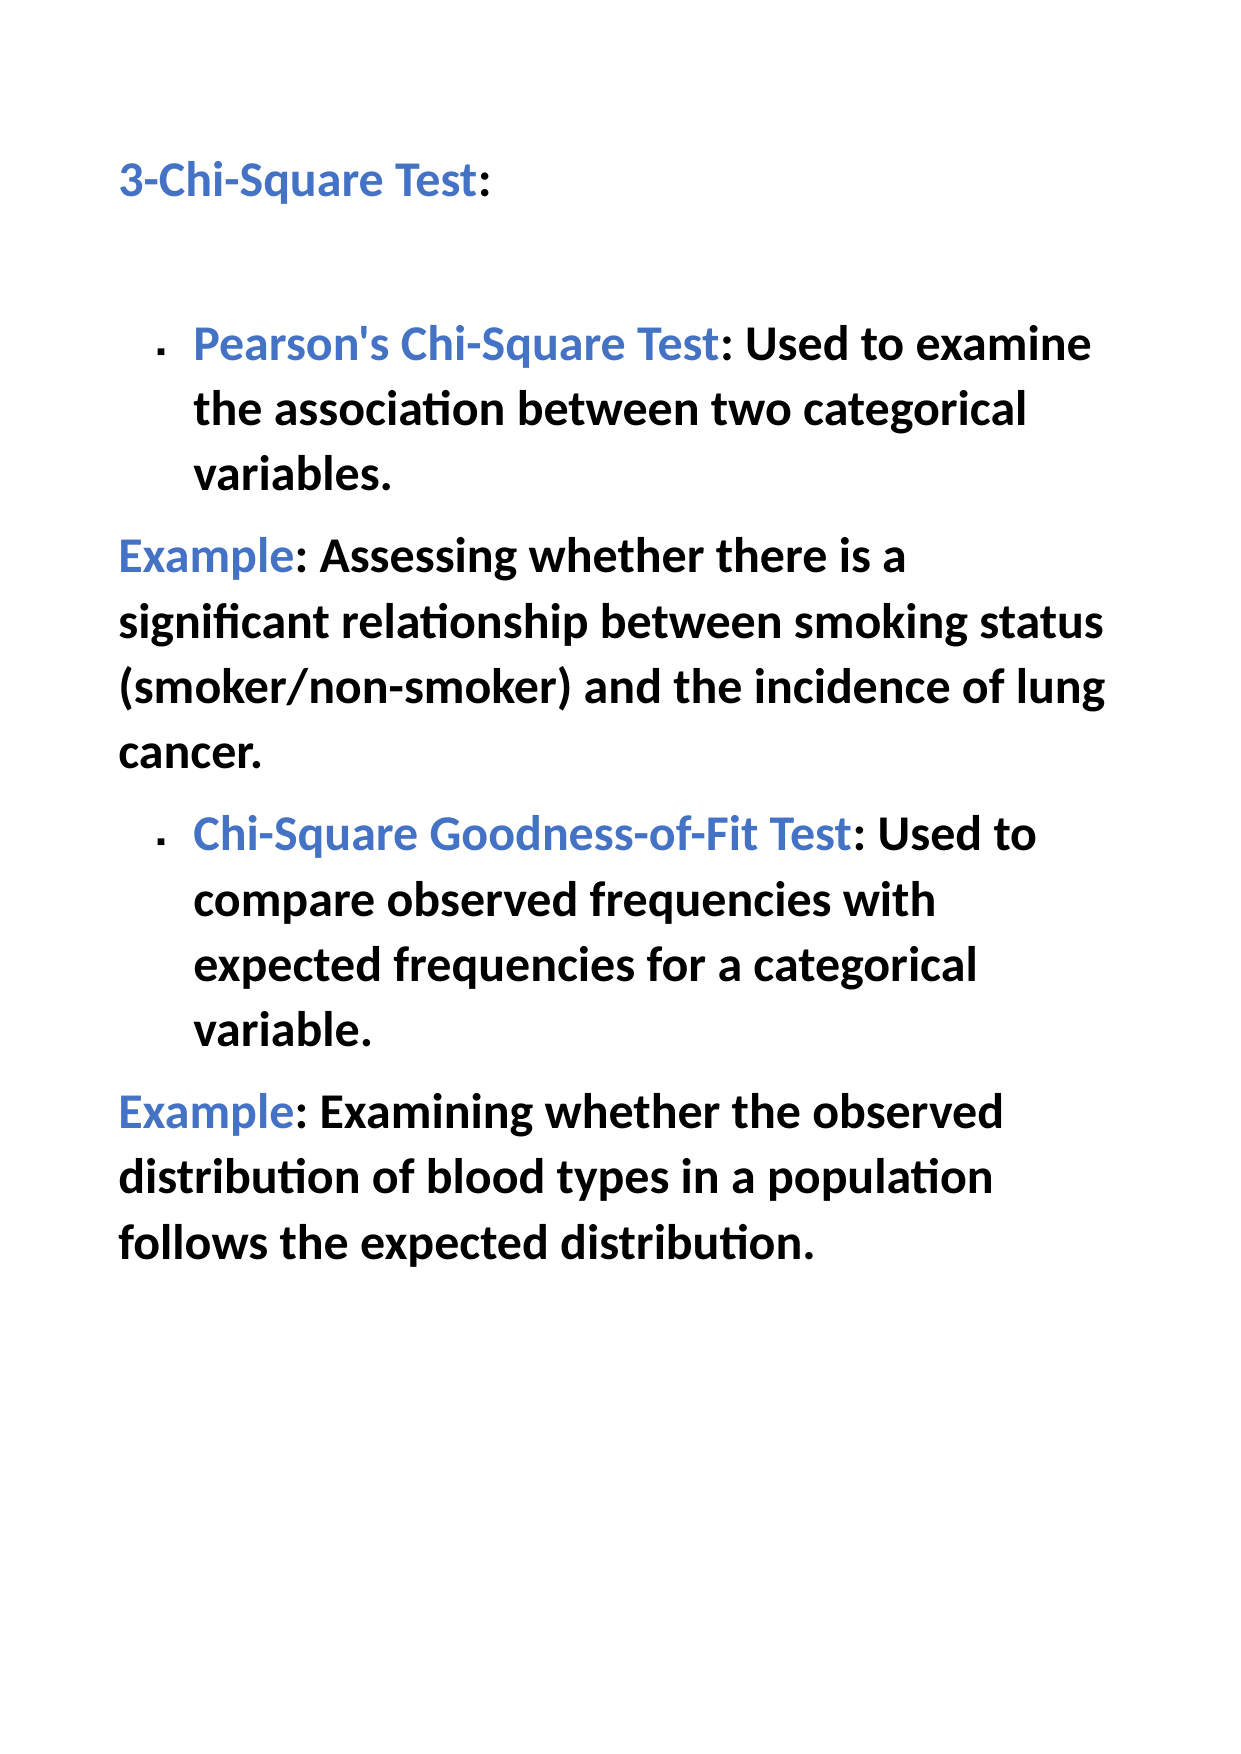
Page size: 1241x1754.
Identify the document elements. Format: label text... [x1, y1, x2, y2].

list Chi-Square Goodness-of-Fit Test: Used to compare observed frequencies with expected frequencies for a categorical variable. [156, 802, 1122, 1059]
text Example: Assessing whether there is a significant relationship between smoking status (smoker/non-smoker) and the incidence of lung cancer. [118, 524, 1122, 781]
text Example: Examining whether the observed distribution of blood types in a population follows the expected distribution. [118, 1080, 1122, 1272]
list Pearson's Chi-Square Test: Used to examine the association between two categorical variables. [156, 312, 1122, 503]
text 3-Chi-Square Test: [118, 148, 1122, 209]
